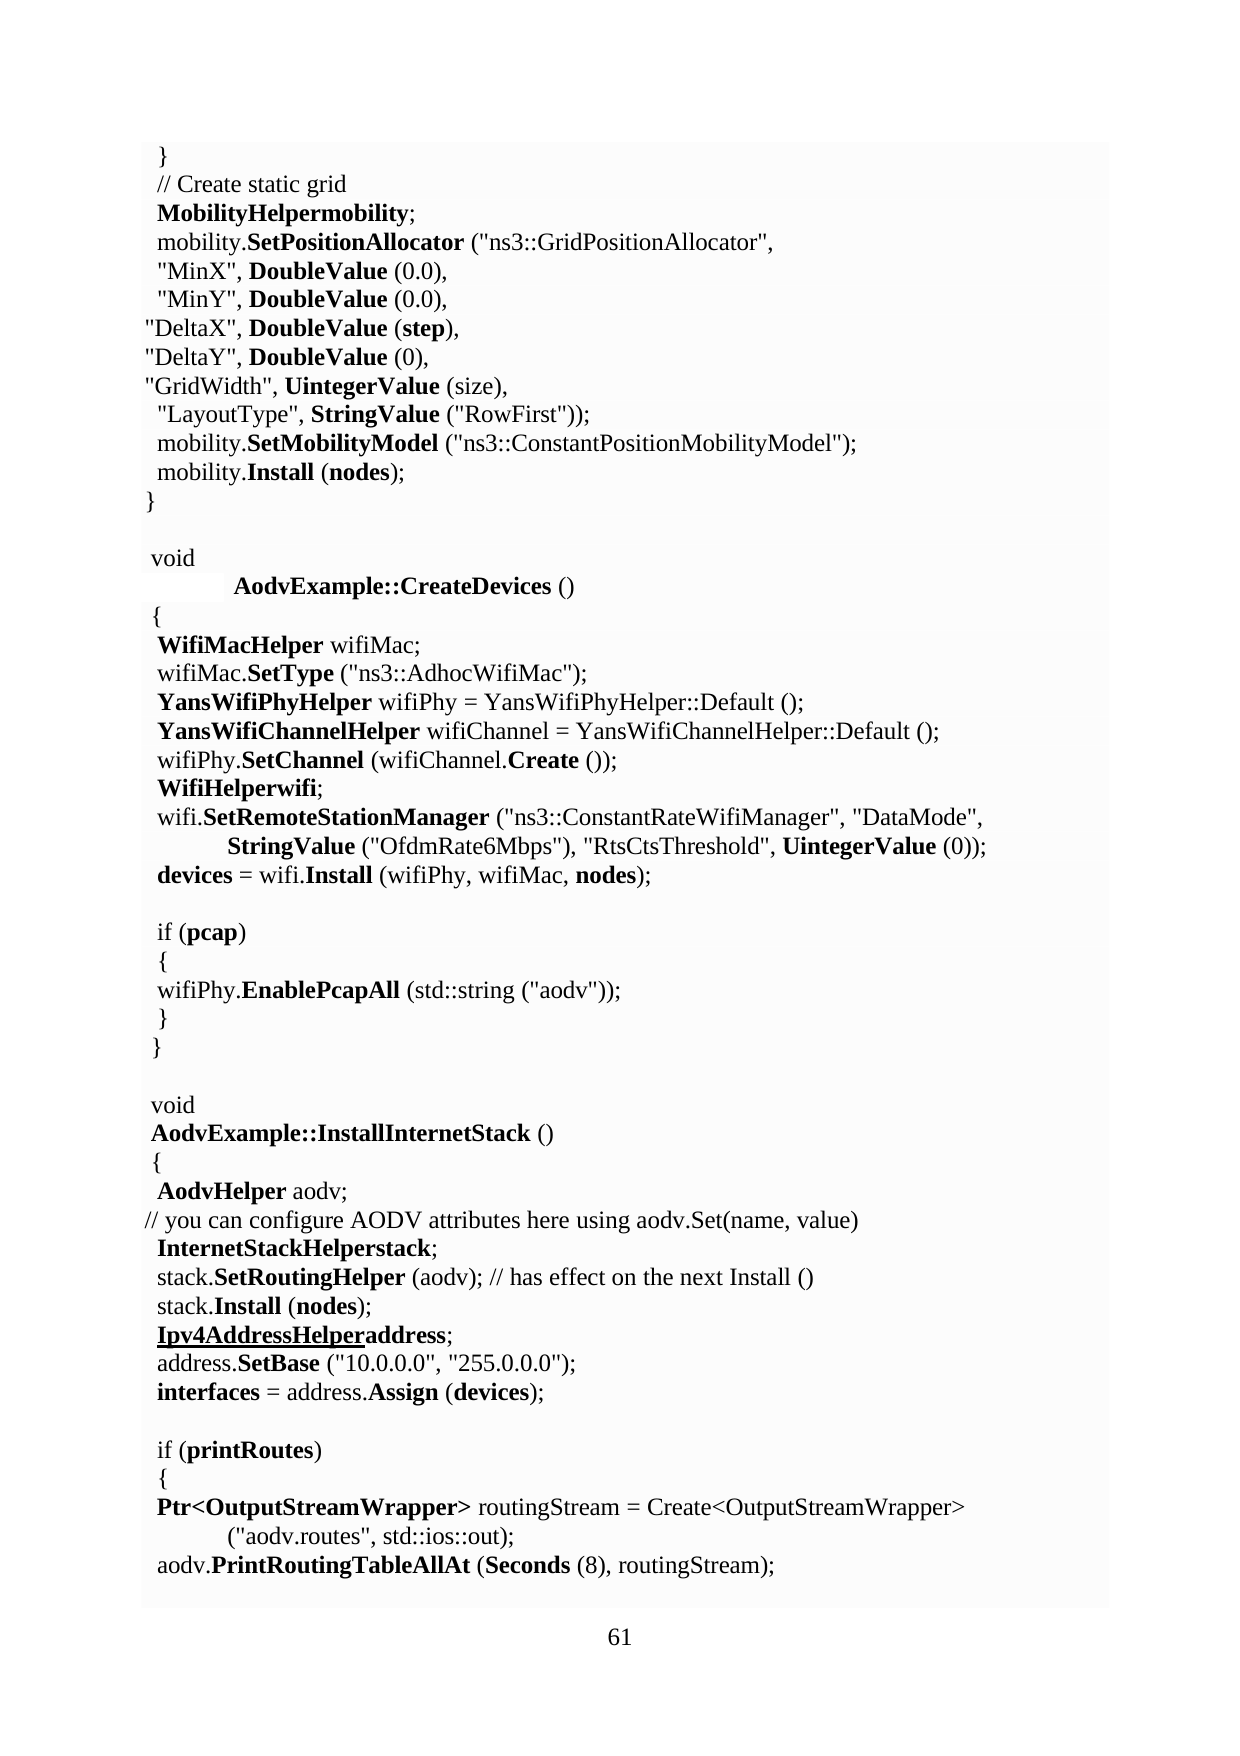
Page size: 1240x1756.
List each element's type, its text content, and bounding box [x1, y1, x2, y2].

text { [1110, 1147, 1121, 1176]
text } [1110, 1003, 1121, 1032]
text } [1110, 141, 1121, 169]
subtitle WifiHelperwifi; [1110, 773, 1121, 802]
text { [1110, 946, 1121, 975]
text } [1110, 486, 1121, 514]
text if (pcap) [1110, 917, 1121, 946]
text void [1110, 1090, 1121, 1118]
text } [1110, 1032, 1121, 1061]
text { [1110, 1463, 1121, 1492]
